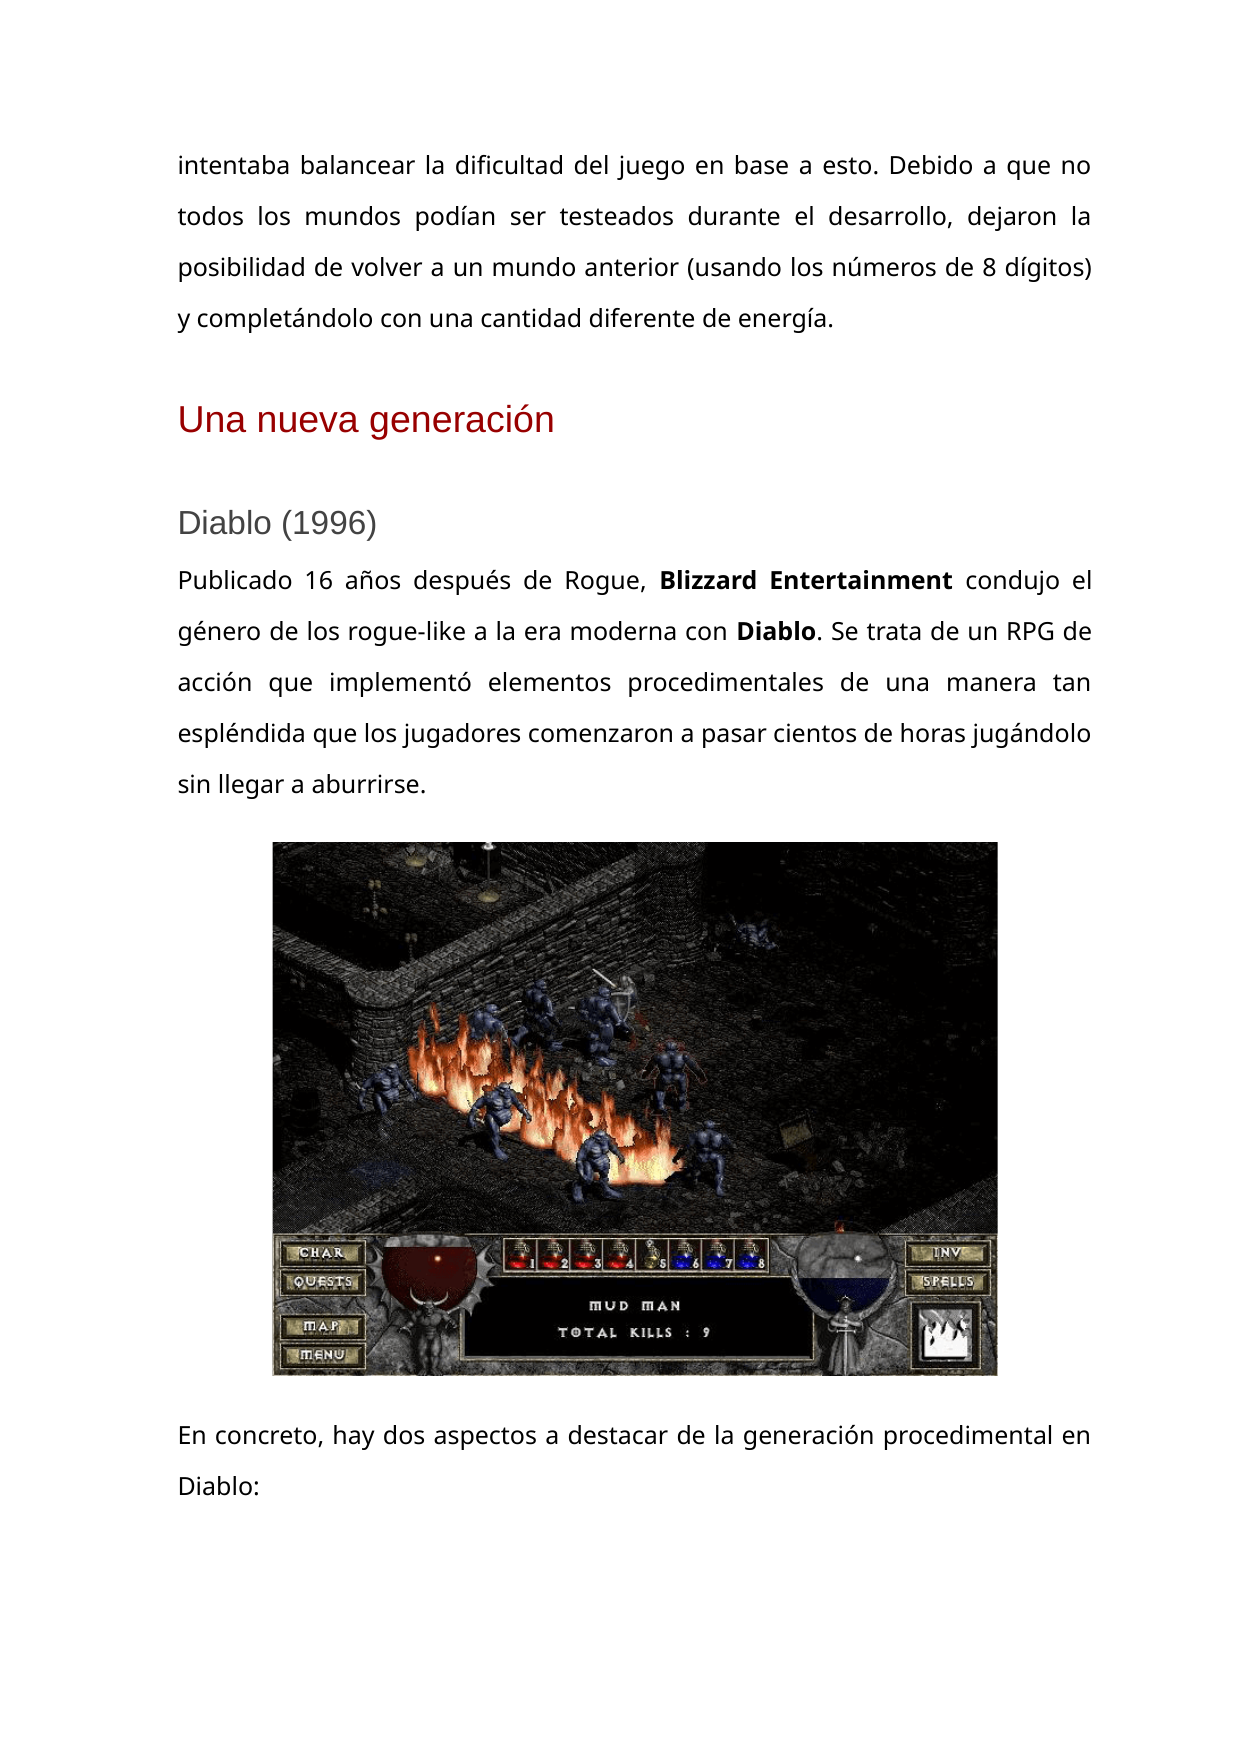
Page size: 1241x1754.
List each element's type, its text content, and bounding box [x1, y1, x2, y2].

picture [272, 842, 998, 1376]
subtitle Diablo (1996) [177, 503, 1093, 542]
text Publicado 16 años después de Rogue, Blizzard Entertainment condujo el género de los rogue-like a la era moderna con Diablo. Se trata de un RPG de acción que implementó elementos procedimentales de una manera tan espléndida que los jugadores comenzaron a pasar cientos de horas jugándolo sin llegar a aburrirse. [177, 562, 1093, 801]
text En concreto, hay dos aspectos a destacar de la generación procedimental en Diablo: [177, 1417, 1093, 1503]
text intentaba balancear la dificultad del juego en base a esto. Debido a que no todos los mundos podían ser testeados durante el desarrollo, dejaron la posibilidad de volver a un mundo anterior (usando los números de 8 dígitos) y completándolo con una cantidad diferente de energía. [177, 148, 1093, 335]
subtitle Una nueva generación [177, 398, 1093, 441]
